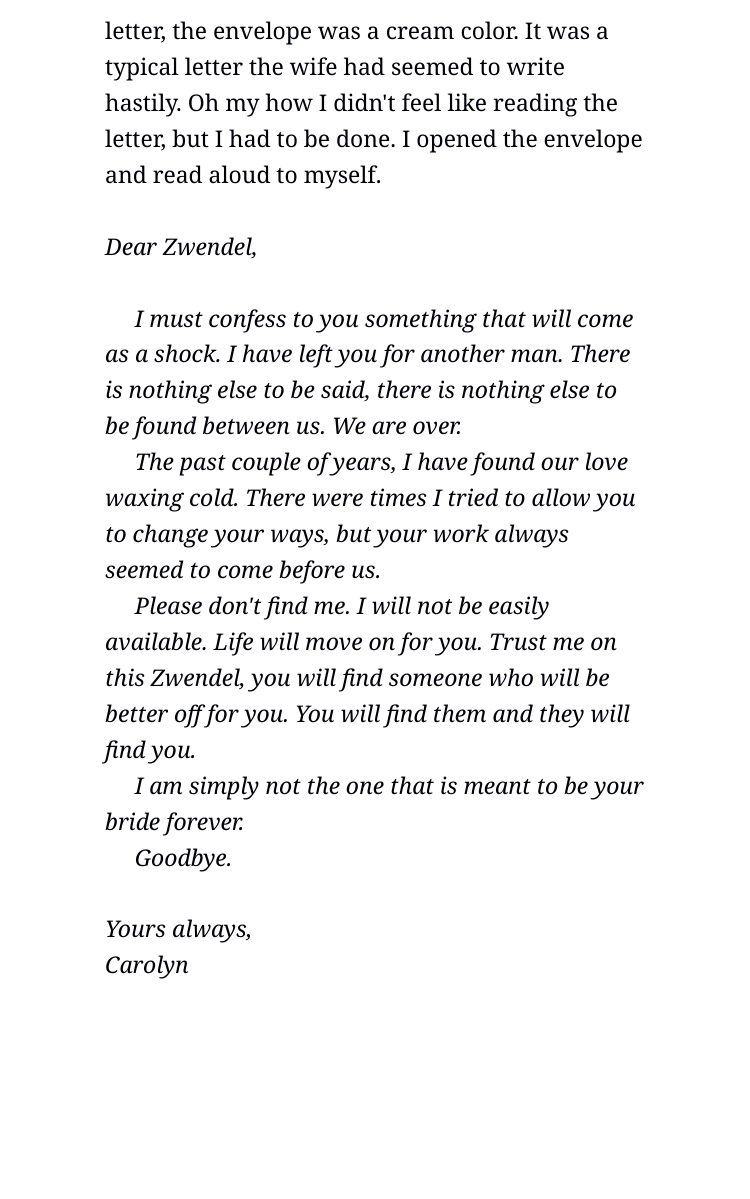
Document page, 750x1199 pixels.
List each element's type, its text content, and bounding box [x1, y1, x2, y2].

text Dear Zwendel, [105, 231, 645, 262]
text Carolyn [105, 949, 645, 981]
text I must confess to you something that will come as a shock. I have left you for another man. There is nothing else to be said, there is nothing else to be found between us. We are over. [105, 302, 645, 442]
text I am simply not the one that is meant to be your bride forever. [105, 770, 645, 837]
text Please don't find me. I will not be easily available. Life will move on for you. Trust me on this Zwendel, you will find someone who will be better off for you. You will find them and they will find you. [105, 590, 645, 765]
text letter, the envelope was a cream color. It was a typical letter the wife had seemed to write hastily. Oh my how I didn't feel like reading the letter, but I had to be done. I opened the envelope and read aloud to myself. [105, 15, 645, 190]
text Yours always, [105, 913, 645, 945]
text Goodbye. [105, 842, 645, 873]
text The past couple of years, I have found our love waxing cold. There were times I tried to allow you to change your ways, but your work always seemed to come before us. [105, 446, 645, 585]
